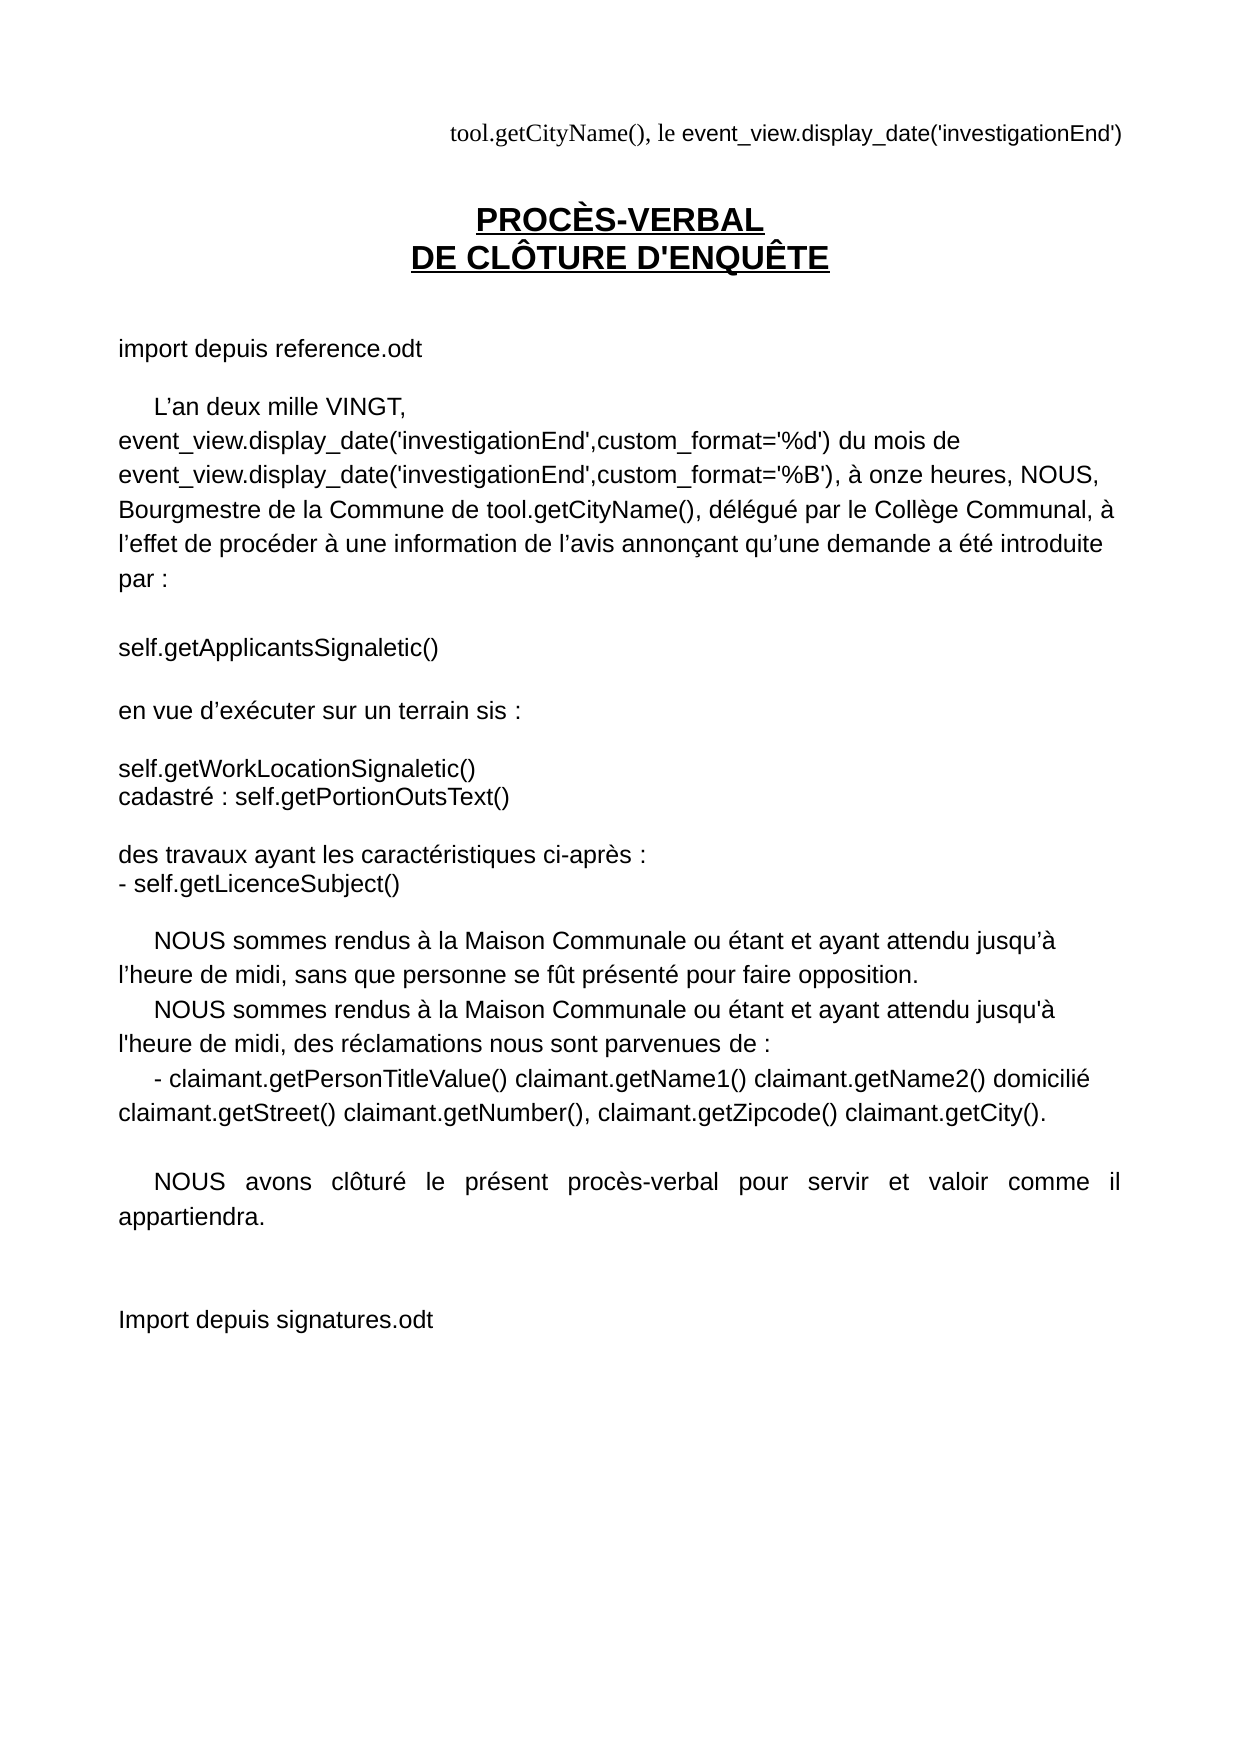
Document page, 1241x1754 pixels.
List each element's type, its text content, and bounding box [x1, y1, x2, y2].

text tool.getCityName(), le event_view.display_date('investigationEnd') [118, 118, 1122, 147]
text Import depuis signatures.odt [118, 1305, 1122, 1334]
text en vue d’exécuter sur un terrain sis : [118, 696, 1122, 725]
text NOUS avons clôturé le présent procès-verbal pour servir et valoir comme il appartiendra. [118, 1167, 1122, 1231]
text DE CLÔTURE D'ENQUÊTE [118, 238, 1122, 276]
text NOUS sommes rendus à la Maison Communale ou étant et ayant attendu jusqu'à l'heure de midi, des réclamations nous sont parvenues de : [118, 995, 1122, 1058]
text PROCÈS-VERBAL [118, 199, 1122, 238]
text - claimant.getPersonTitleValue() claimant.getName1() claimant.getName2() domicilié claimant.getStreet() claimant.getNumber(), claimant.getZipcode() claimant.getCity(). [118, 1064, 1122, 1127]
text L’an deux mille VINGT, event_view.display_date('investigationEnd',custom_format='%d') du mois de event_view.display_date('investigationEnd',custom_format='%B'), à onze heures, NOUS, Bourgmestre de la Commune de tool.getCityName(), délégué par le Collège Communal, à l’effet de procéder à une information de l’avis annonçant qu’une demande a été introduite par : [118, 391, 1122, 593]
text NOUS sommes rendus à la Maison Communale ou étant et ayant attendu jusqu’à l’heure de midi, sans que personne se fût présenté pour faire opposition. [118, 926, 1122, 989]
text - self.getLicenceSubject() [118, 868, 1122, 897]
text self.getWorkLocationSignaletic() [118, 753, 1122, 782]
text cadastré : self.getPortionOutsText() [118, 782, 1122, 811]
text des travaux ayant les caractéristiques ci-après : [118, 840, 1122, 868]
text import depuis reference.odt [118, 334, 1122, 363]
text self.getApplicantsSignaletic() [118, 633, 1122, 662]
